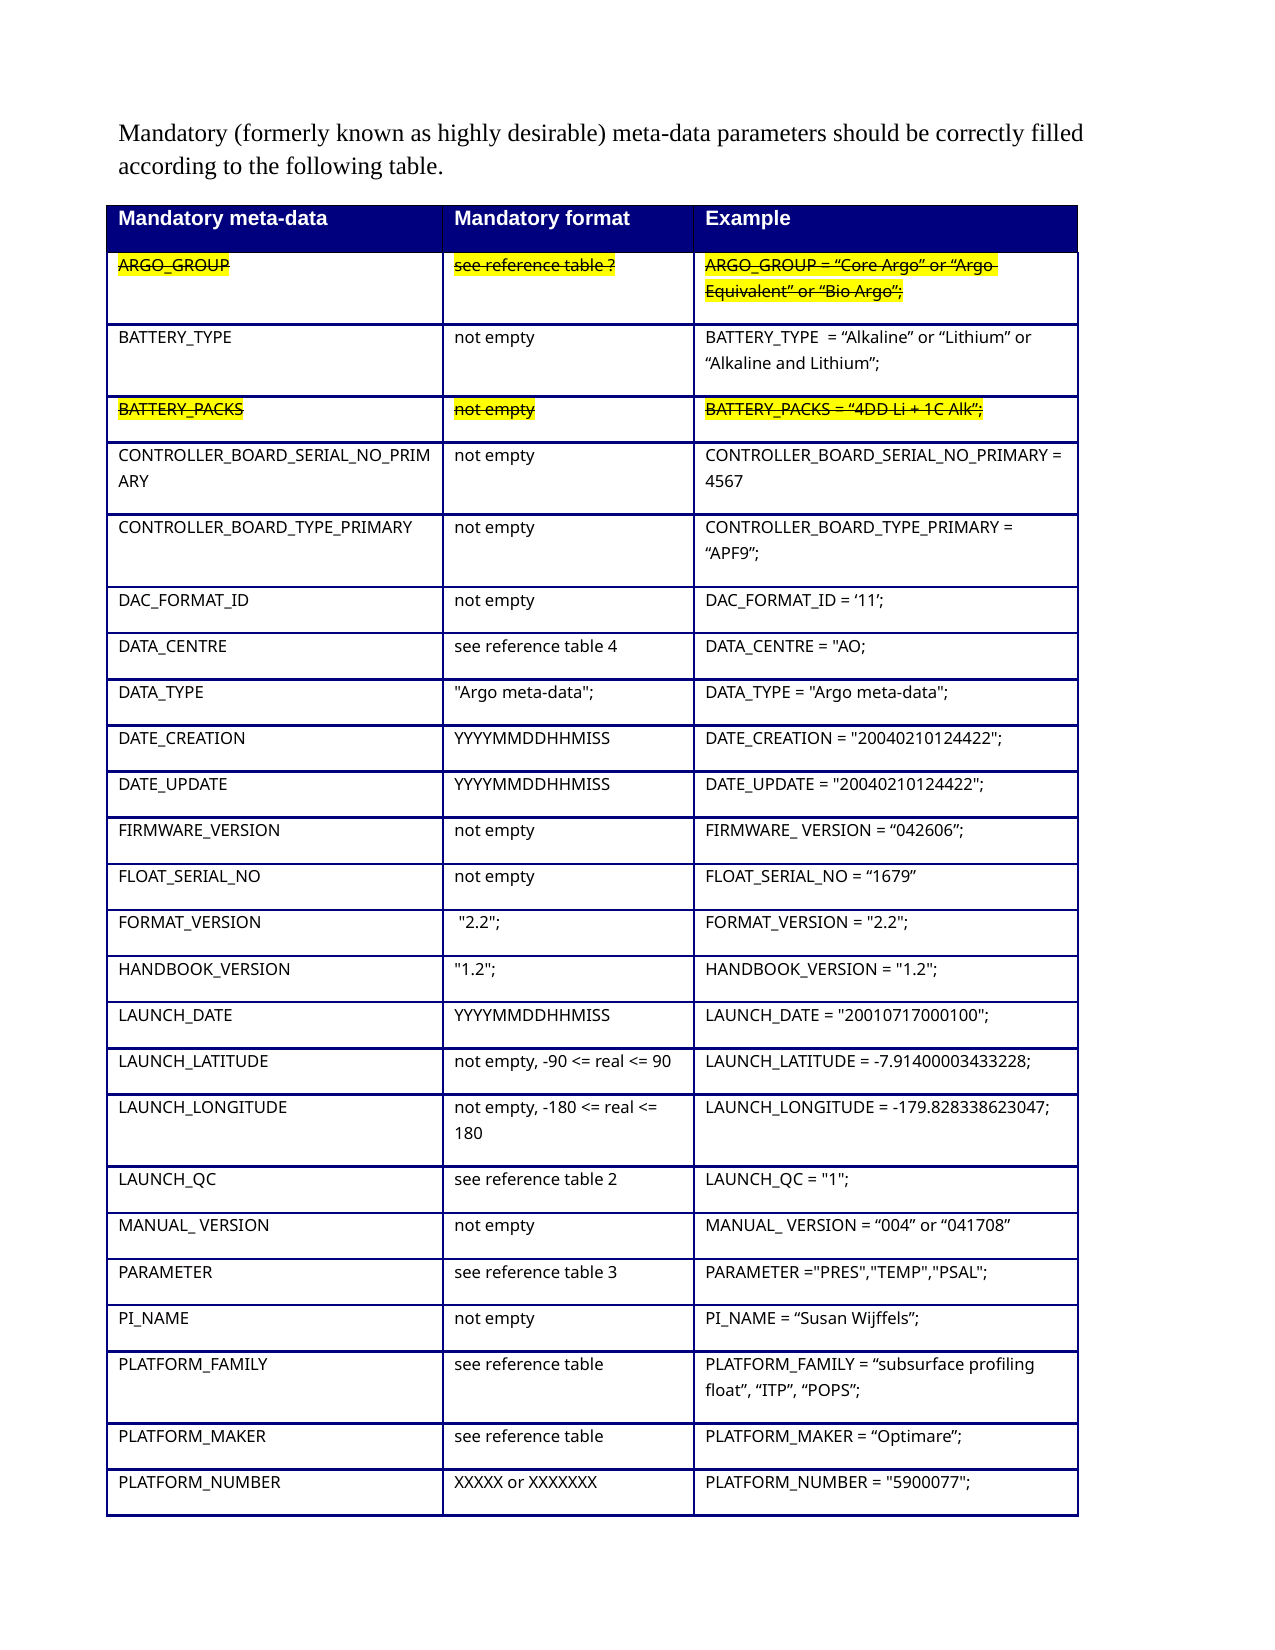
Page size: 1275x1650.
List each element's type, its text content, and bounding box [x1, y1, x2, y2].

table_cell FIRMWARE_VERSION [108, 819, 442, 862]
table_cell PI_NAME [108, 1306, 442, 1350]
table_cell BATTERY_TYPE [108, 326, 442, 395]
table_cell DATE_CREATION [108, 727, 442, 770]
table_cell DAC_FORMAT_ID [108, 588, 442, 632]
table_cell PARAMETER ="PRES","TEMP","PSAL"; [695, 1260, 1077, 1304]
table_cell LAUNCH_LONGITUDE [108, 1096, 442, 1165]
table_cell DATA_TYPE = "Argo meta-data"; [695, 681, 1077, 724]
table_cell DATE_UPDATE = "20040210124422"; [695, 773, 1077, 816]
table_cell not empty [444, 1214, 693, 1258]
table_cell HANDBOOK_VERSION [108, 957, 442, 1001]
table_cell LAUNCH_LONGITUDE = -179.828338623047; [695, 1096, 1077, 1165]
table_header Mandatory format [443, 206, 693, 252]
table_cell ARGO_GROUP = “Core Argo” or “Argo Equivalent” or “Bio Argo”; [695, 253, 1077, 323]
table_header Mandatory meta-data [107, 206, 442, 252]
table_cell not empty [444, 516, 693, 586]
table_cell see reference table 4 [444, 634, 693, 678]
table_cell YYYYMMDDHHMISS [444, 727, 693, 770]
table_cell "1.2"; [444, 957, 693, 1001]
table_cell MANUAL_ VERSION = “004” or “041708” [695, 1214, 1077, 1258]
table_cell FORMAT_VERSION = "2.2"; [695, 911, 1077, 955]
table_header Example [694, 206, 1077, 252]
table_cell not empty [444, 865, 693, 908]
table_cell PLATFORM_NUMBER [108, 1471, 442, 1514]
table_cell DATA_TYPE [108, 681, 442, 724]
table_cell see reference table [444, 1425, 693, 1468]
table_cell see reference table ? [444, 253, 693, 323]
table_cell XXXXX or XXXXXXX [444, 1471, 693, 1514]
table_cell PLATFORM_NUMBER = "5900077"; [695, 1471, 1077, 1514]
table_cell LAUNCH_QC = "1"; [695, 1168, 1077, 1211]
table_cell DATE_CREATION = "20040210124422"; [695, 727, 1077, 770]
text Mandatory (formerly known as highly desirable) meta-data parameters should be correctly filled according to the following table. [118, 118, 1157, 180]
table_cell DATA_CENTRE = "AO; [695, 634, 1077, 678]
table_cell FORMAT_VERSION [108, 911, 442, 955]
table_cell not empty, -180 <= real <= 180 [444, 1096, 693, 1165]
table_cell "2.2"; [444, 911, 693, 955]
table_cell PI_NAME = “Susan Wijffels”; [695, 1306, 1077, 1350]
table_cell YYYYMMDDHHMISS [444, 773, 693, 816]
table_cell FLOAT_SERIAL_NO [108, 865, 442, 908]
table_cell HANDBOOK_VERSION = "1.2"; [695, 957, 1077, 1001]
table_cell FLOAT_SERIAL_NO = “1679” [695, 865, 1077, 908]
table_cell LAUNCH_DATE [108, 1003, 442, 1047]
table_cell MANUAL_ VERSION [108, 1214, 442, 1258]
table_cell not empty, -90 <= real <= 90 [444, 1050, 693, 1093]
table_cell see reference table 3 [444, 1260, 693, 1304]
table_cell not empty [444, 588, 693, 632]
table_cell CONTROLLER_BOARD_SERIAL_NO_PRIMARY = 4567 [695, 444, 1077, 513]
table_cell BATTERY_PACKS = “4DD Li + 1C Alk”; [695, 398, 1077, 441]
table_cell CONTROLLER_BOARD_SERIAL_NO_PRIMARY [108, 444, 442, 513]
table_cell PLATFORM_MAKER [108, 1425, 442, 1468]
table_cell PLATFORM_MAKER = “Optimare”; [695, 1425, 1077, 1468]
table_cell see reference table [444, 1353, 693, 1422]
table_cell ARGO_GROUP [108, 253, 442, 323]
table_cell LAUNCH_DATE = "20010717000100"; [695, 1003, 1077, 1047]
table_cell YYYYMMDDHHMISS [444, 1003, 693, 1047]
table_cell DAC_FORMAT_ID = ‘11’; [695, 588, 1077, 632]
table_cell DATA_CENTRE [108, 634, 442, 678]
table_cell DATE_UPDATE [108, 773, 442, 816]
table_cell BATTERY_PACKS [108, 398, 442, 441]
table_cell not empty [444, 819, 693, 862]
table_cell PLATFORM_FAMILY = “subsurface profiling float”, “ITP”, “POPS”; [695, 1353, 1077, 1422]
table_cell not empty [444, 326, 693, 395]
table_cell CONTROLLER_BOARD_TYPE_PRIMARY = “APF9”; [695, 516, 1077, 586]
table_cell not empty [444, 444, 693, 513]
table_cell not empty [444, 1306, 693, 1350]
table_cell CONTROLLER_BOARD_TYPE_PRIMARY [108, 516, 442, 586]
table_cell not empty [444, 398, 693, 441]
table_cell FIRMWARE_ VERSION = “042606”; [695, 819, 1077, 862]
table_cell "Argo meta-data"; [444, 681, 693, 724]
table_cell BATTERY_TYPE = “Alkaline” or “Lithium” or “Alkaline and Lithium”; [695, 326, 1077, 395]
table_cell LAUNCH_QC [108, 1168, 442, 1211]
table_cell LAUNCH_LATITUDE = -7.91400003433228; [695, 1050, 1077, 1093]
table_cell PLATFORM_FAMILY [108, 1353, 442, 1422]
table_cell PARAMETER [108, 1260, 442, 1304]
table_cell see reference table 2 [444, 1168, 693, 1211]
table_cell LAUNCH_LATITUDE [108, 1050, 442, 1093]
